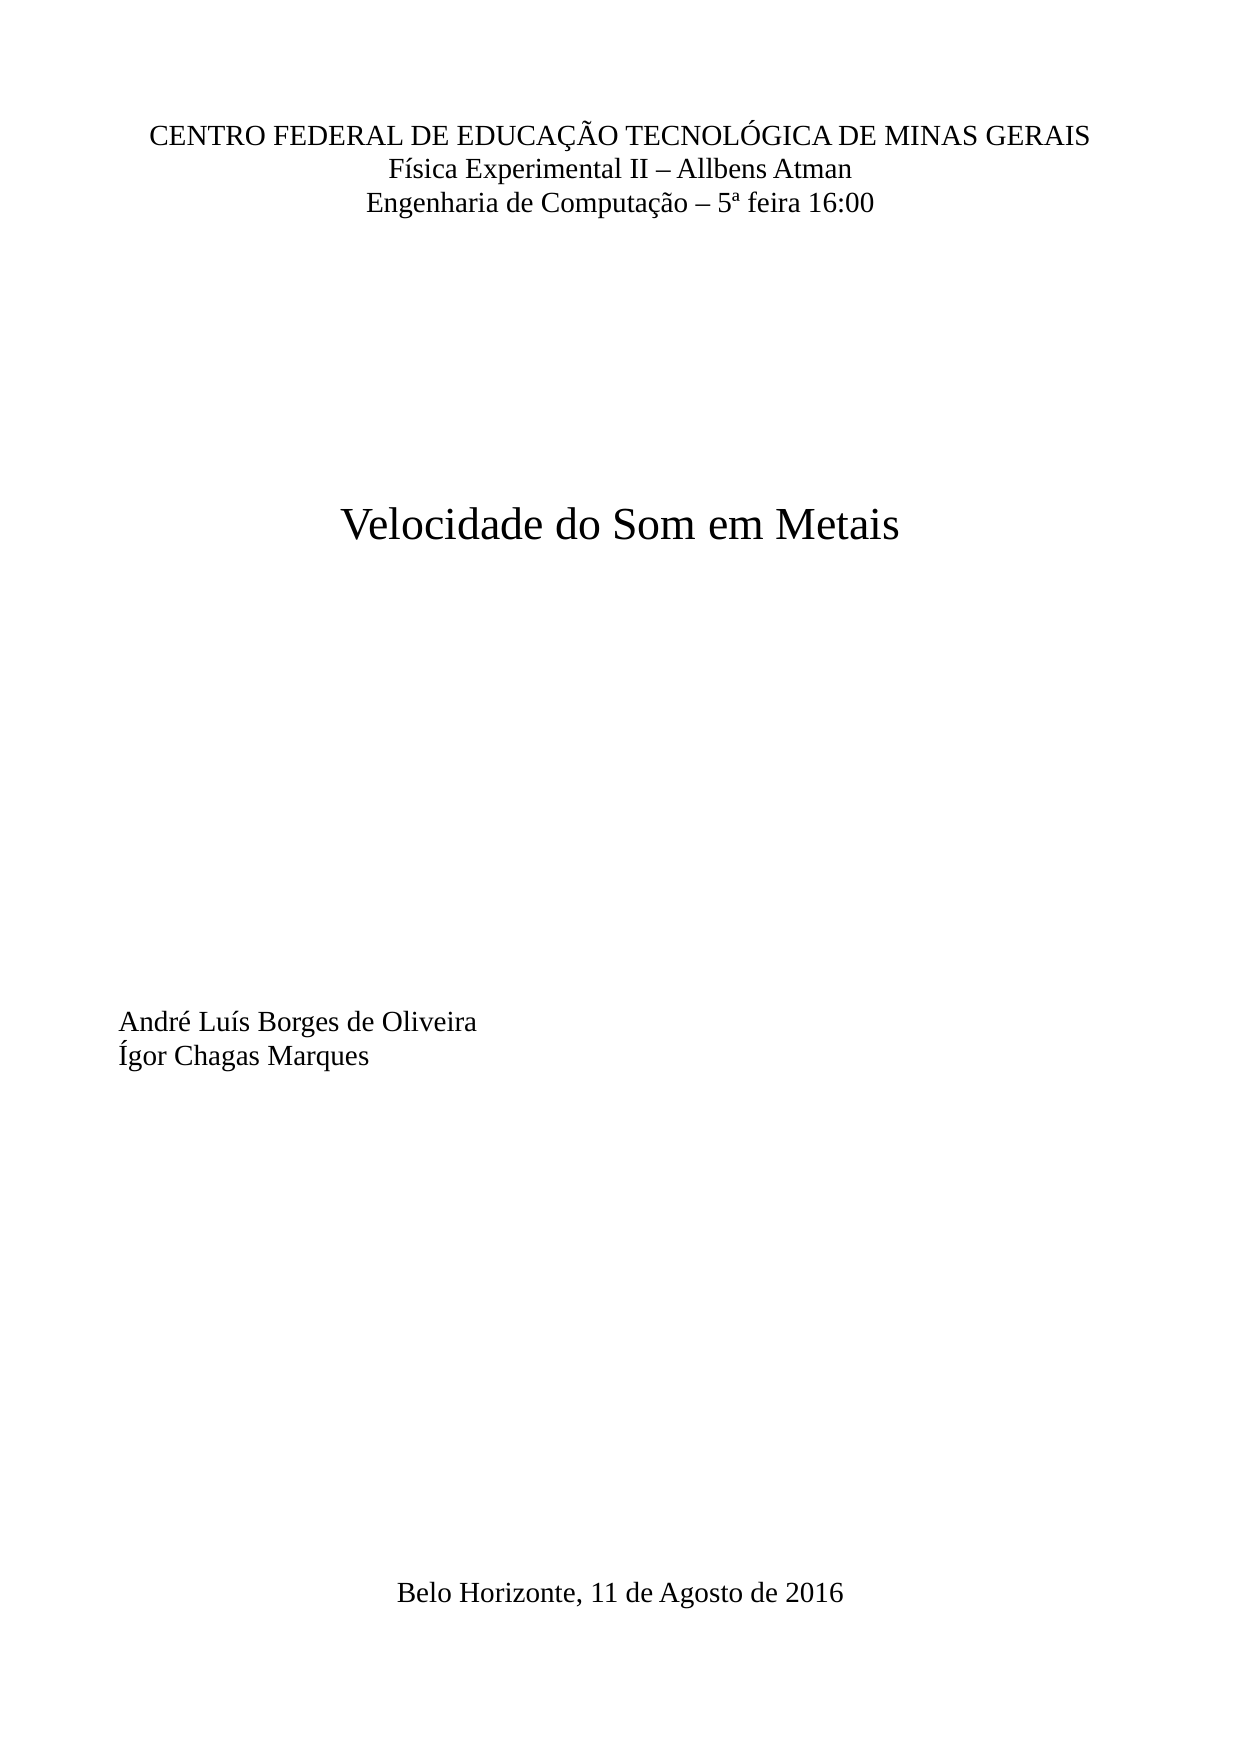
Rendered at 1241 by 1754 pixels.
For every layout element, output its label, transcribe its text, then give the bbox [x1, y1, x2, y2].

text Física Experimental II – Allbens Atman [118, 152, 1122, 185]
text André Luís Borges de Oliveira [118, 1004, 1122, 1038]
text Ígor Chagas Marques [118, 1038, 1122, 1072]
text Belo Horizonte, 11 de Agosto de 2016 [118, 1575, 1122, 1608]
text CENTRO FEDERAL DE EDUCAÇÃO TECNOLÓGICA DE MINAS GERAIS [118, 118, 1122, 152]
text Velocidade do Som em Metais [118, 497, 1122, 549]
text Engenharia de Computação – 5ª feira 16:00 [118, 185, 1122, 219]
